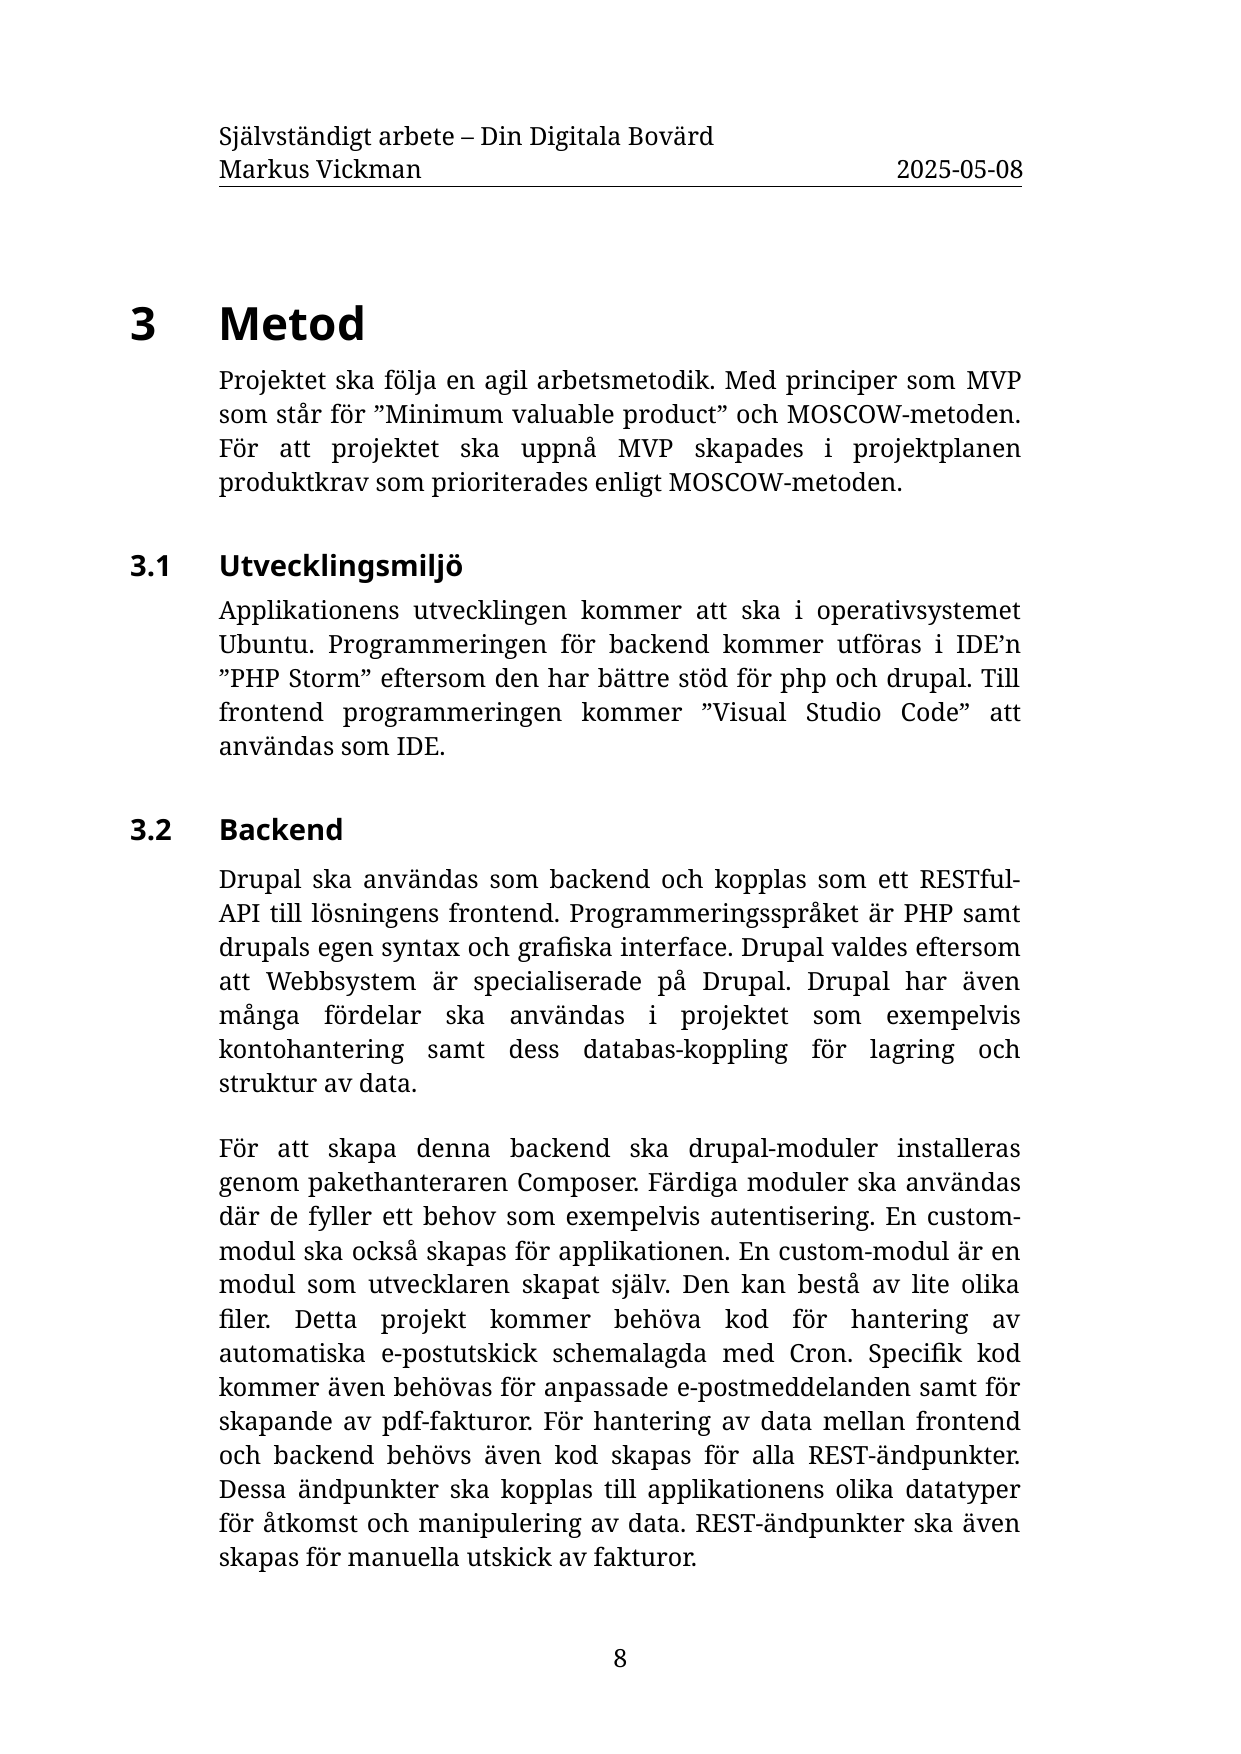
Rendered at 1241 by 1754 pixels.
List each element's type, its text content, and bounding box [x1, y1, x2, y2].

text Projektet ska följa en agil arbetsmetodik. Med principer som MVP som står för ”Minimum valuable product” och MOSCOW-metoden. För att projektet ska uppnå MVP skapades i projektplanen produktkrav som prioriterades enligt MOSCOW-metoden. [218, 363, 1022, 499]
subtitle Metod [130, 291, 1022, 353]
text Drupal ska användas som backend och kopplas som ett RESTful-API till lösningens frontend. Programmeringsspråket är PHP samt drupals egen syntax och grafiska interface. Drupal valdes eftersom att Webbsystem är specialiserade på Drupal. Drupal har även många fördelar ska användas i projektet som exempelvis kontohantering samt dess databas-koppling för lagring och struktur av data. [218, 862, 1022, 1100]
subtitle Utvecklingsmiljö [130, 546, 1022, 585]
subtitle Backend [130, 809, 1022, 849]
text För att skapa denna backend ska drupal-moduler installeras genom pakethanteraren Composer. Färdiga moduler ska användas där de fyller ett behov som exempelvis autentisering. En custom-modul ska också skapas för applikationen. En custom-modul är en modul som utvecklaren skapat själv. Den kan bestå av lite olika filer. Detta projekt kommer behöva kod för hantering av automatiska e-postutskick schemalagda med Cron. Specifik kod kommer även behövas för anpassade e-postmeddelanden samt för skapande av pdf-fakturor. För hantering av data mellan frontend och backend behövs även kod skapas för alla REST-ändpunkter. Dessa ändpunkter ska kopplas till applikationens olika datatyper för åtkomst och manipulering av data. REST-ändpunkter ska även skapas för manuella utskick av fakturor. [218, 1131, 1022, 1574]
text Applikationens utvecklingen kommer att ska i operativsystemet Ubuntu. Programmeringen för backend kommer utföras i IDE’n ”PHP Storm” eftersom den har bättre stöd för php och drupal. Till frontend programmeringen kommer ”Visual Studio Code” att användas som IDE. [218, 592, 1022, 763]
